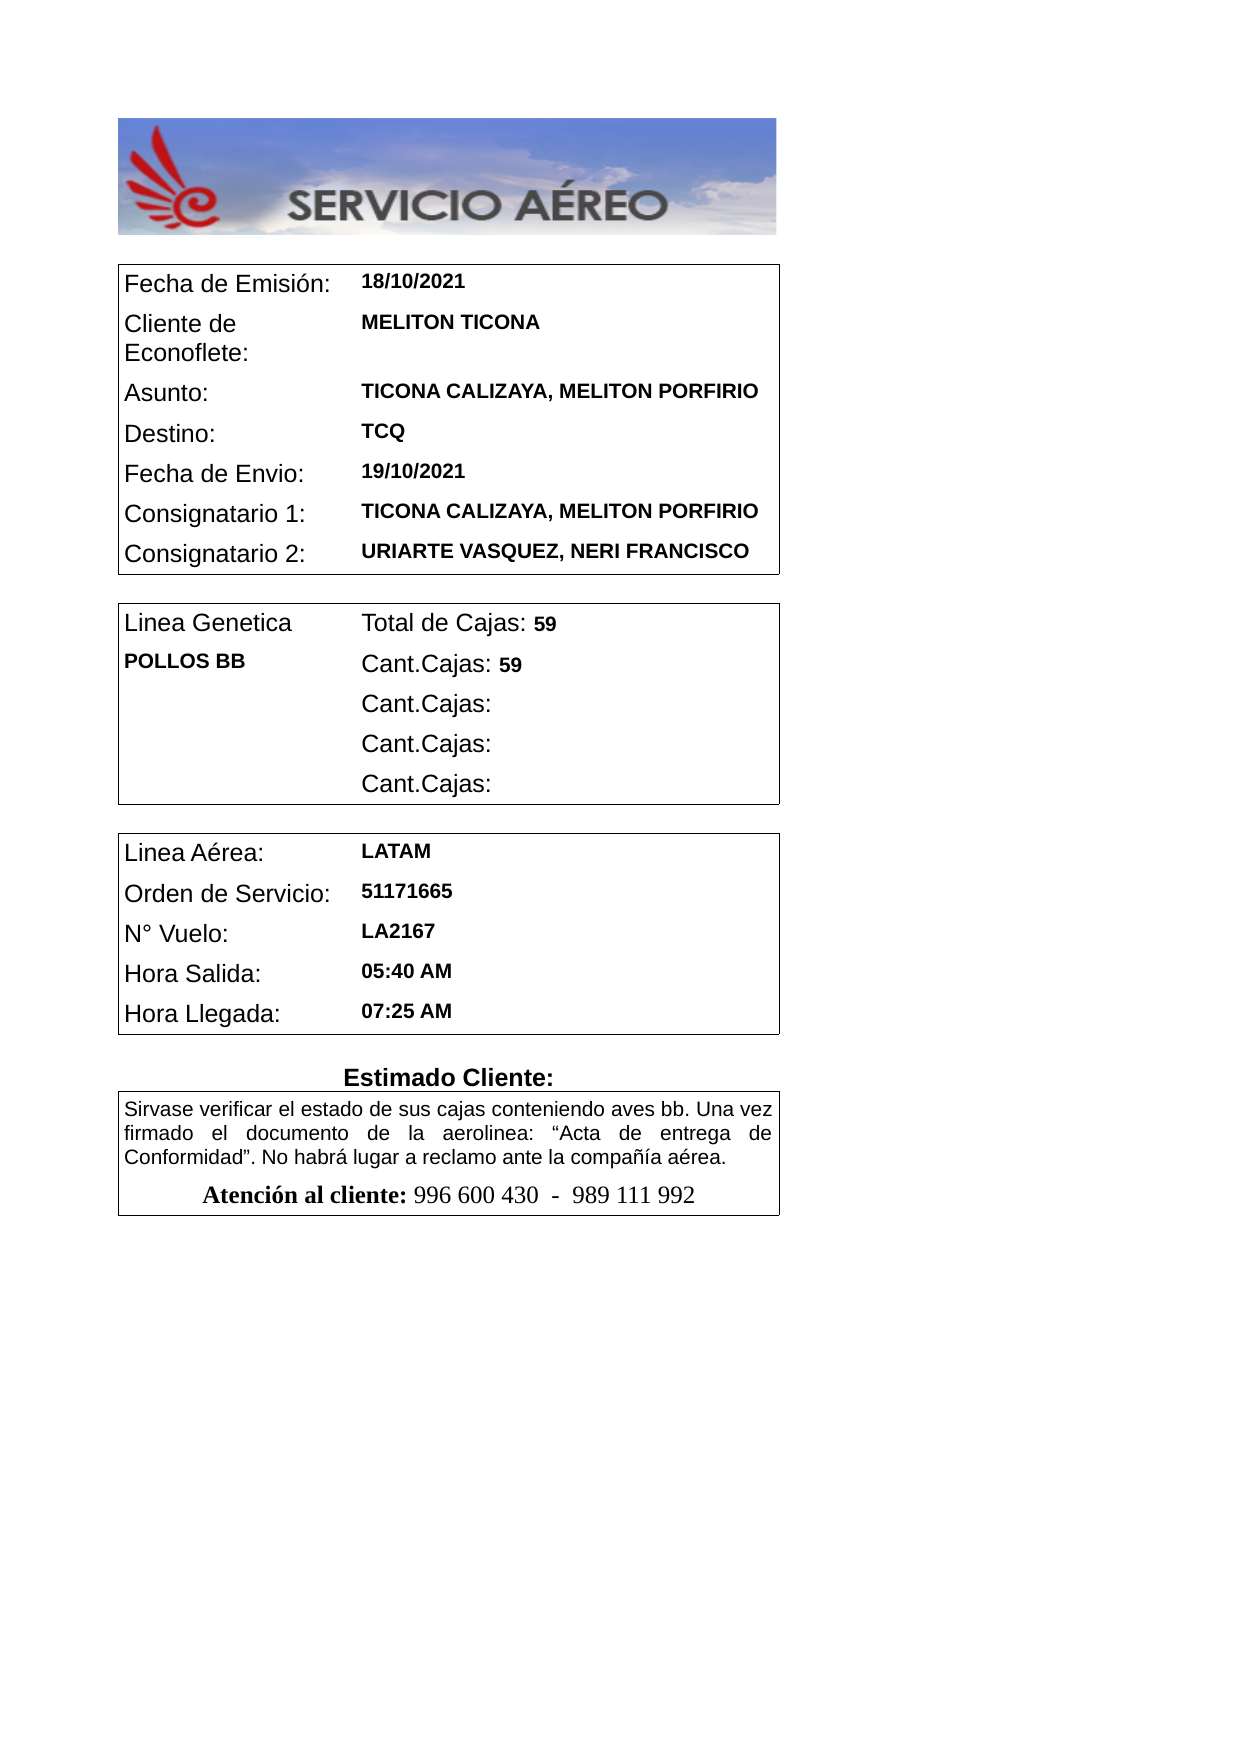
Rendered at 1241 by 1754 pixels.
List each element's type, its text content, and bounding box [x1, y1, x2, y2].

table_cell [119, 764, 356, 804]
table_cell Hora Llegada: [119, 994, 356, 1034]
table_cell Fecha de Envio: [119, 453, 356, 493]
table_cell TICONA CALIZAYA, MELITON PORFIRIO [356, 373, 779, 413]
table_cell Consignatario 2: [119, 534, 356, 574]
picture [118, 118, 777, 235]
table_cell Consignatario 1: [119, 493, 356, 533]
table_cell Orden de Servicio: [119, 873, 356, 913]
table_cell 51171665 [356, 873, 779, 913]
table_cell 19/10/2021 [356, 453, 779, 493]
table_header Fecha de Emisión: [119, 265, 356, 304]
table_cell LA2167 [356, 913, 779, 953]
table_cell URIARTE VASQUEZ, NERI FRANCISCO [356, 534, 779, 574]
table_cell LATAM [356, 834, 779, 873]
table_cell Cant.Cajas: 59 [356, 643, 779, 683]
table_cell [356, 805, 779, 833]
table_cell TICONA CALIZAYA, MELITON PORFIRIO [356, 493, 779, 533]
table_cell Cant.Cajas: [356, 764, 779, 804]
table_cell Linea Aérea: [119, 834, 356, 873]
table_cell Estimado Cliente: [118, 1035, 779, 1091]
table_cell [118, 805, 356, 833]
table_cell Cliente de Econoflete: [119, 304, 356, 373]
table_cell Linea Genetica [119, 604, 356, 643]
table_cell Atención al cliente: 996 600 430 - 989 111 992 [119, 1175, 779, 1215]
table_cell 05:40 AM [356, 953, 779, 993]
table_cell Total de Cajas: 59 [356, 604, 779, 643]
table_cell TCQ [356, 413, 779, 453]
table_cell Destino: [119, 413, 356, 453]
table_cell POLLOS BB [119, 643, 356, 683]
table_cell Cant.Cajas: [356, 683, 779, 723]
table_cell Asunto: [119, 373, 356, 413]
table_cell Hora Salida: [119, 953, 356, 993]
table_cell [119, 723, 356, 763]
table_cell [119, 683, 356, 723]
table_cell Sirvase verificar el estado de sus cajas conteniendo aves bb. Una vez firmado el documento de la aerolinea: “Acta de entrega de Conformidad”. No habrá lugar a reclamo ante la compañía aérea. [119, 1092, 779, 1175]
table_cell N° Vuelo: [119, 913, 356, 953]
table_cell 07:25 AM [356, 994, 779, 1034]
table_cell [356, 575, 779, 603]
table_header 18/10/2021 [356, 265, 779, 304]
table_cell MELITON TICONA [356, 304, 779, 373]
table_cell [118, 575, 356, 603]
table_cell Cant.Cajas: [356, 723, 779, 763]
